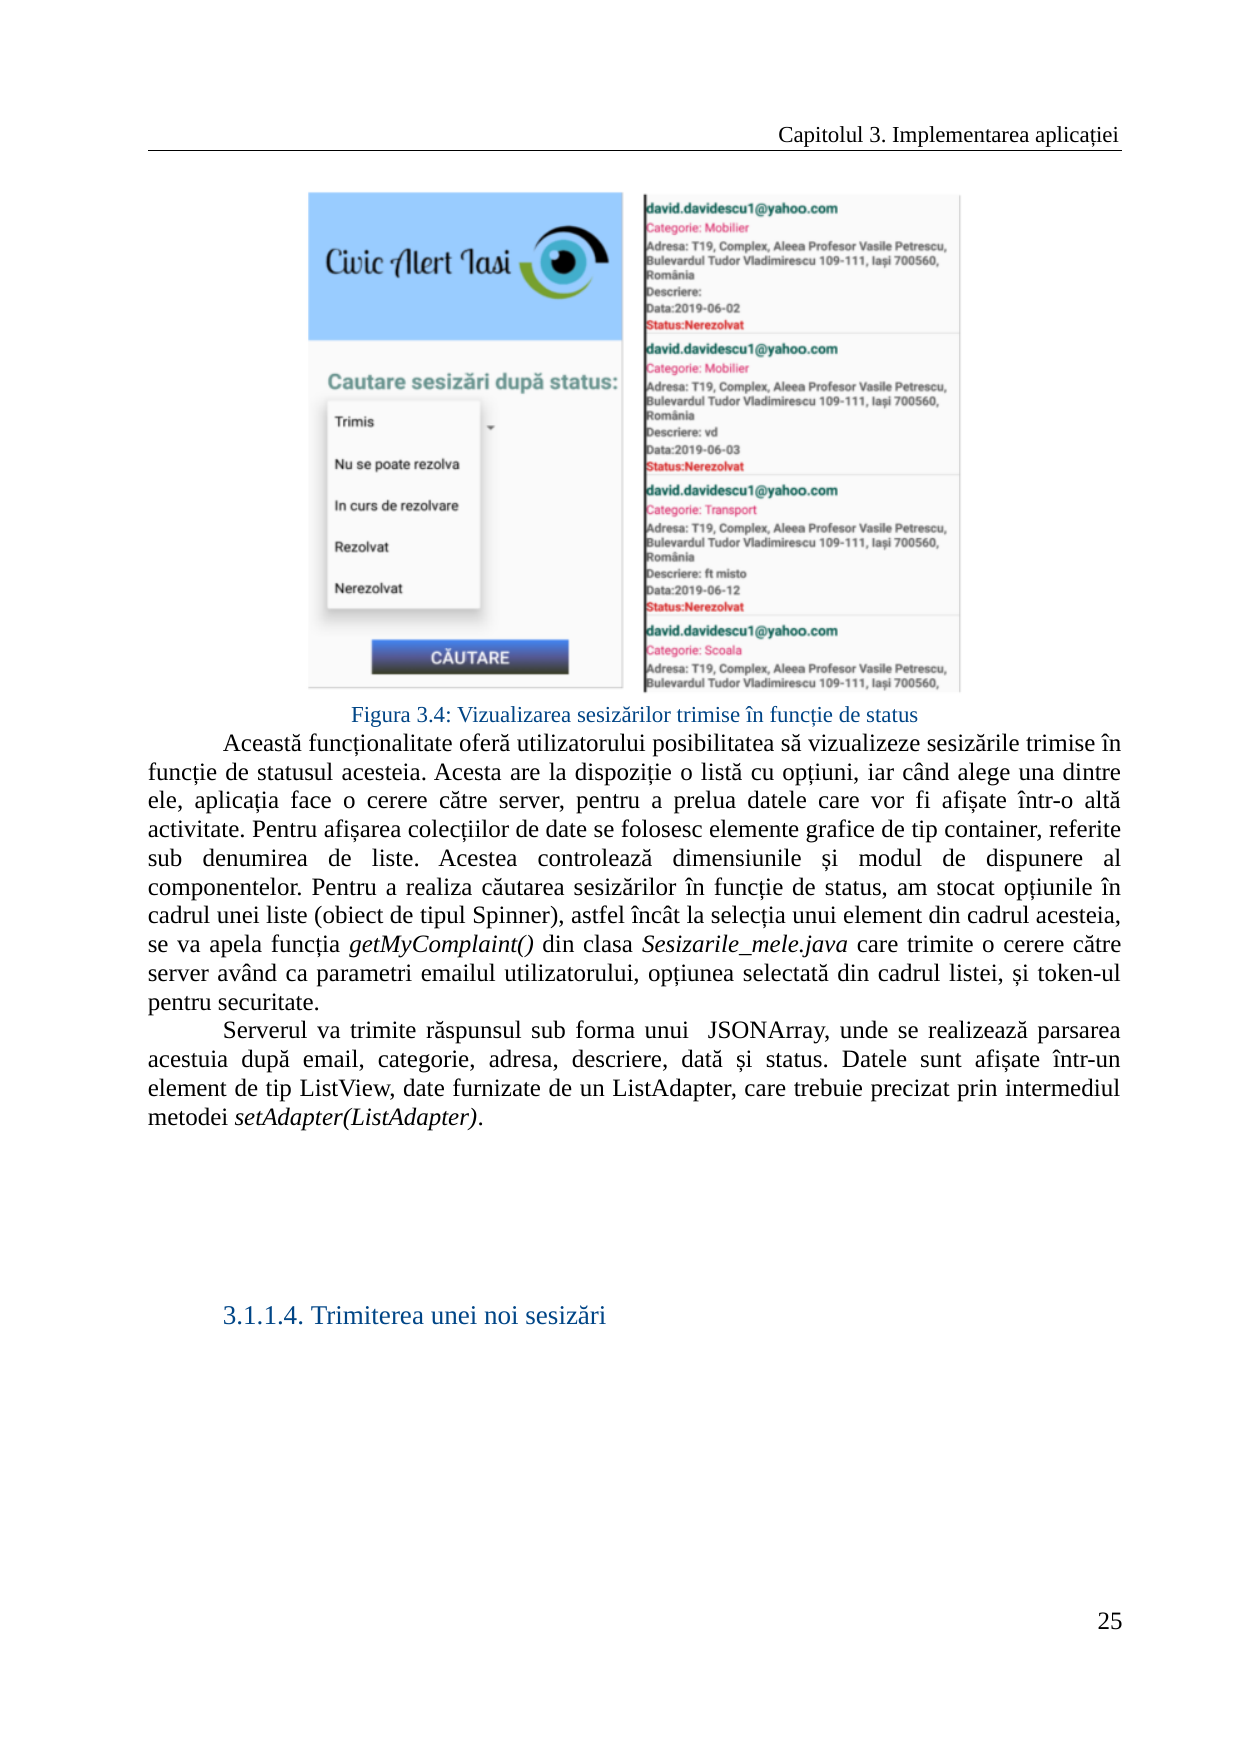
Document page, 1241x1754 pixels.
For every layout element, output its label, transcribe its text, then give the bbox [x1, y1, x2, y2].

picture [297, 180, 973, 697]
text Figura 3.4: Vizualizarea sesizărilor trimise în funcție de status [297, 697, 972, 728]
subtitle Trimiterea unei noi sesizări [223, 1299, 1122, 1330]
text Această funcționalitate oferă utilizatorului posibilitatea să vizualizeze sesizările trimise în funcție de statusul acesteia. Acesta are la dispoziție o listă cu opțiuni, iar când alege una dintre ele, aplicația face o cerere către server, pentru a prelua datele care vor fi afișate într-o altă activitate. Pentru afișarea colecțiilor de date se folosesc elemente grafice de tip container, referite sub denumirea de liste. Acestea controlează dimensiunile și modul de dispunere al componentelor. Pentru a realiza căutarea sesizărilor în funcție de status, am stocat opțiunile în cadrul unei liste (obiect de tipul Spinner), astfel încât la selecția unui element din cadrul acesteia, se va apela funcția getMyComplaint() din clasa Sesizarile_mele.java care trimite o cerere către server având ca parametri emailul utilizatorului, opțiunea selectată din cadrul listei, și token-ul pentru securitate. [148, 180, 1122, 1015]
text Serverul va trimite răspunsul sub forma unui JSONArray, unde se realizează parsarea acestuia după email, categorie, adresa, descriere, dată și status. Datele sunt afișate într-un element de tip ListView, date furnizate de un ListAdapter, care trebuie precizat prin intermediul metodei setAdapter(ListAdapter). [148, 1015, 1122, 1130]
